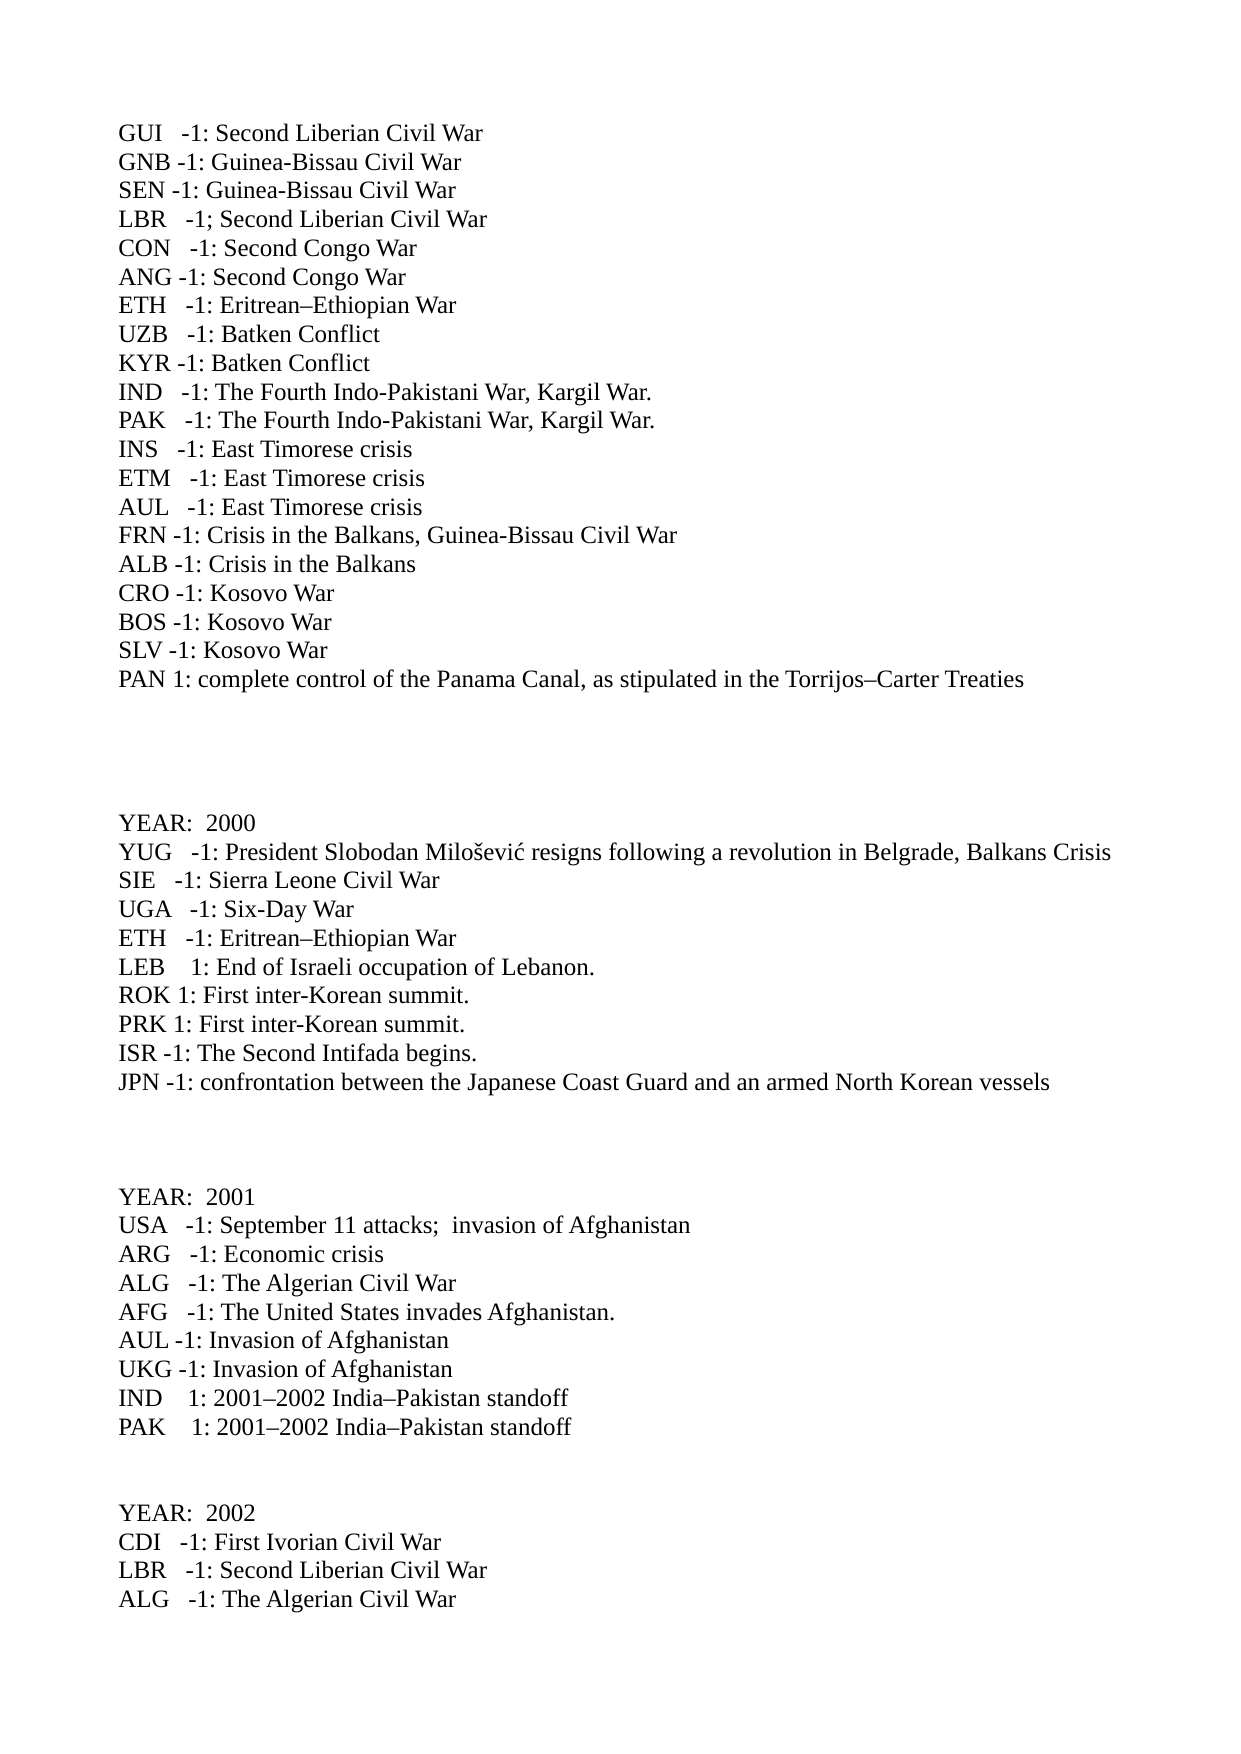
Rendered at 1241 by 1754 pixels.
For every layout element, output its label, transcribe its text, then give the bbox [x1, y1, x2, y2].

text YEAR: 2000 [118, 808, 1122, 837]
text KYR -1: Batken Conflict [118, 348, 1122, 377]
text BOS -1: Kosovo War [118, 607, 1122, 636]
text CON -1: Second Congo War [118, 233, 1122, 262]
text USA -1: September 11 attacks; invasion of Afghanistan [118, 1211, 1122, 1239]
text AUL -1: Invasion of Afghanistan [118, 1326, 1122, 1354]
text ETM -1: East Timorese crisis [118, 463, 1122, 492]
text PAK -1: The Fourth Indo-Pakistani War, Kargil War. [118, 406, 1122, 434]
text LBR -1; Second Liberian Civil War [118, 204, 1122, 233]
text JPN -1: confrontation between the Japanese Coast Guard and an armed North Korean vessels [118, 1067, 1122, 1096]
text ROK 1: First inter-Korean summit. [118, 981, 1122, 1009]
text SLV -1: Kosovo War [118, 636, 1122, 664]
text ARG -1: Economic crisis [118, 1239, 1122, 1268]
text PRK 1: First inter-Korean summit. [118, 1009, 1122, 1038]
text ISR -1: The Second Intifada begins. [118, 1038, 1122, 1067]
text ETH -1: Eritrean–Ethiopian War [118, 923, 1122, 952]
text FRN -1: Crisis in the Balkans, Guinea-Bissau Civil War [118, 521, 1122, 549]
text UZB -1: Batken Conflict [118, 319, 1122, 348]
text ALB -1: Crisis in the Balkans [118, 549, 1122, 578]
text YEAR: 2001 [118, 1182, 1122, 1211]
text SIE -1: Sierra Leone Civil War [118, 866, 1122, 894]
text ALG -1: The Algerian Civil War [118, 1268, 1122, 1297]
text ETH -1: Eritrean–Ethiopian War [118, 291, 1122, 319]
text IND -1: The Fourth Indo-Pakistani War, Kargil War. [118, 377, 1122, 406]
text GNB -1: Guinea-Bissau Civil War [118, 147, 1122, 176]
text PAK 1: 2001–2002 India–Pakistan standoff [118, 1412, 1122, 1441]
text UKG -1: Invasion of Afghanistan [118, 1354, 1122, 1383]
text CDI -1: First Ivorian Civil War [118, 1527, 1122, 1556]
text LEB 1: End of Israeli occupation of Lebanon. [118, 952, 1122, 981]
text SEN -1: Guinea-Bissau Civil War [118, 176, 1122, 204]
text UGA -1: Six-Day War [118, 894, 1122, 923]
text YUG -1: President Slobodan Milošević resigns following a revolution in Belgrade, Balkans Crisis [118, 837, 1122, 866]
text IND 1: 2001–2002 India–Pakistan standoff [118, 1383, 1122, 1412]
text ANG -1: Second Congo War [118, 262, 1122, 291]
text ALG -1: The Algerian Civil War [118, 1584, 1122, 1613]
text GUI -1: Second Liberian Civil War [118, 118, 1122, 147]
text CRO -1: Kosovo War [118, 578, 1122, 607]
text AFG -1: The United States invades Afghanistan. [118, 1297, 1122, 1326]
text LBR -1: Second Liberian Civil War [118, 1556, 1122, 1584]
text INS -1: East Timorese crisis [118, 434, 1122, 463]
text YEAR: 2002 [118, 1498, 1122, 1527]
text PAN 1: complete control of the Panama Canal, as stipulated in the Torrijos–Carter Treaties [118, 664, 1122, 693]
text AUL -1: East Timorese crisis [118, 492, 1122, 521]
